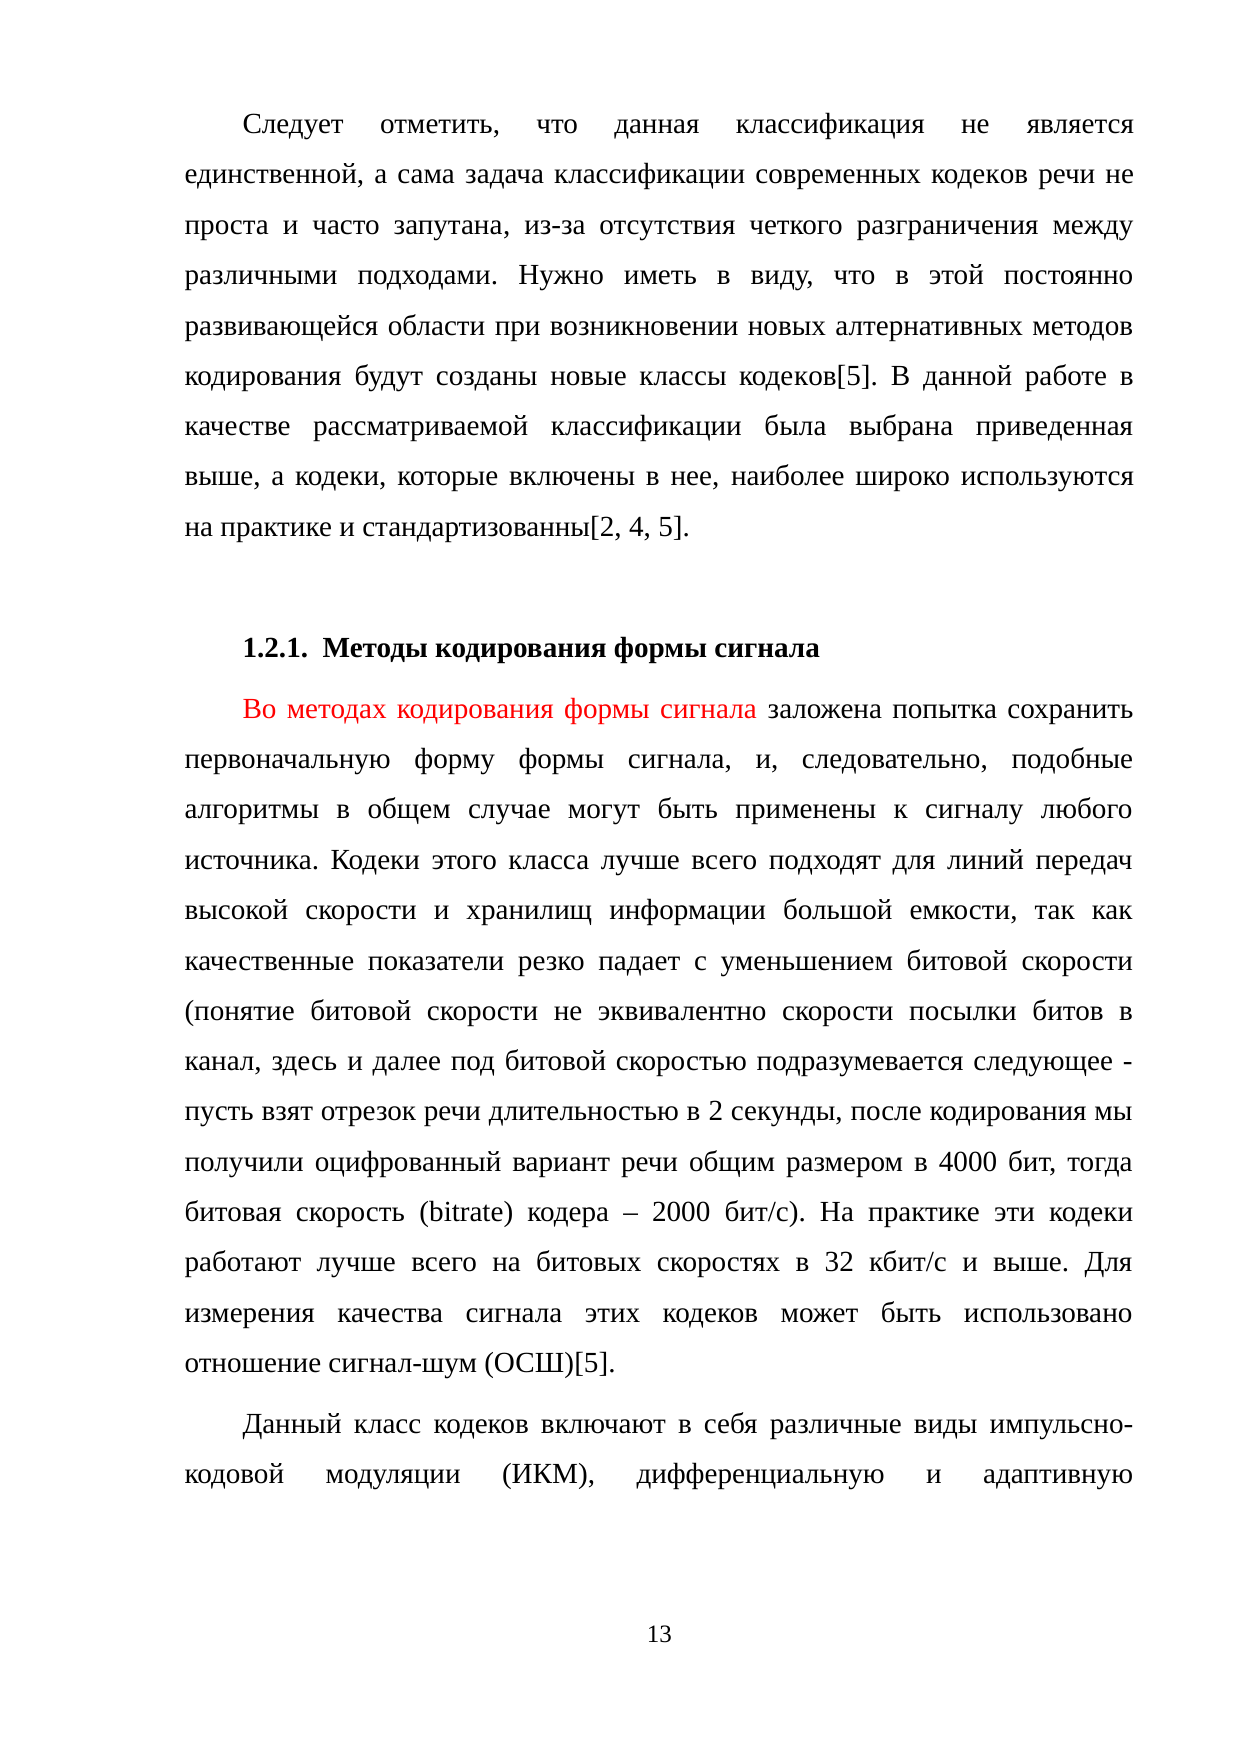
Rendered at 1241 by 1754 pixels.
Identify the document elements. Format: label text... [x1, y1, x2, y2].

text Следует отметить, что данная классификация не является единственной, а сама задача классификации современных кодеков речи не проста и часто запутана, из-за отсутствия четкого разграничения между различными подходами. Нужно иметь в виду, что в этой постоянно развивающейся области при возникновении новых алтернативных методов кодирования будут созданы новые классы кодеков[5]. В данной работе в качестве рассматриваемой классификации была выбрана приведенная выше, а кодеки, которые включены в нее, наиболее широко используются на практике и стандартизованны[2, 4, 5]. [184, 106, 1134, 542]
text Во методах кодирования формы сигнала заложена попытка сохранить первоначальную форму формы сигнала, и, следовательно, подобные алгоритмы в общем случае могут быть применены к сигналу любого источника. Кодеки этого класса лучше всего подходят для линий передач высокой скорости и хранилищ информации большой емкости, так как качественные показатели резко падает с уменьшением битовой скорости (понятие битовой скорости не эквивалентно скорости посылки битов в канал, здесь и далее под битовой скоростью подразумевается следующее - пусть взят отрезок речи длительностью в 2 секунды, после кодирования мы получили оцифрованный вариант речи общим размером в 4000 бит, тогда битовая скорость (bitrate) кодера – 2000 бит/с). На практике эти кодеки работают лучше всего на битовых скоростях в 32 кбит/с и выше. Для измерения качества сигнала этих кодеков может быть использовано отношение сигнал-шум (ОСШ)[5]. [184, 691, 1134, 1379]
text Данный класс кодеков включают в себя различные виды импульсно-кодовой модуляции (ИКМ), дифференциальную и адаптивную [184, 1406, 1134, 1490]
text 1.2.1. Методы кодирования формы сигнала [184, 630, 1134, 664]
